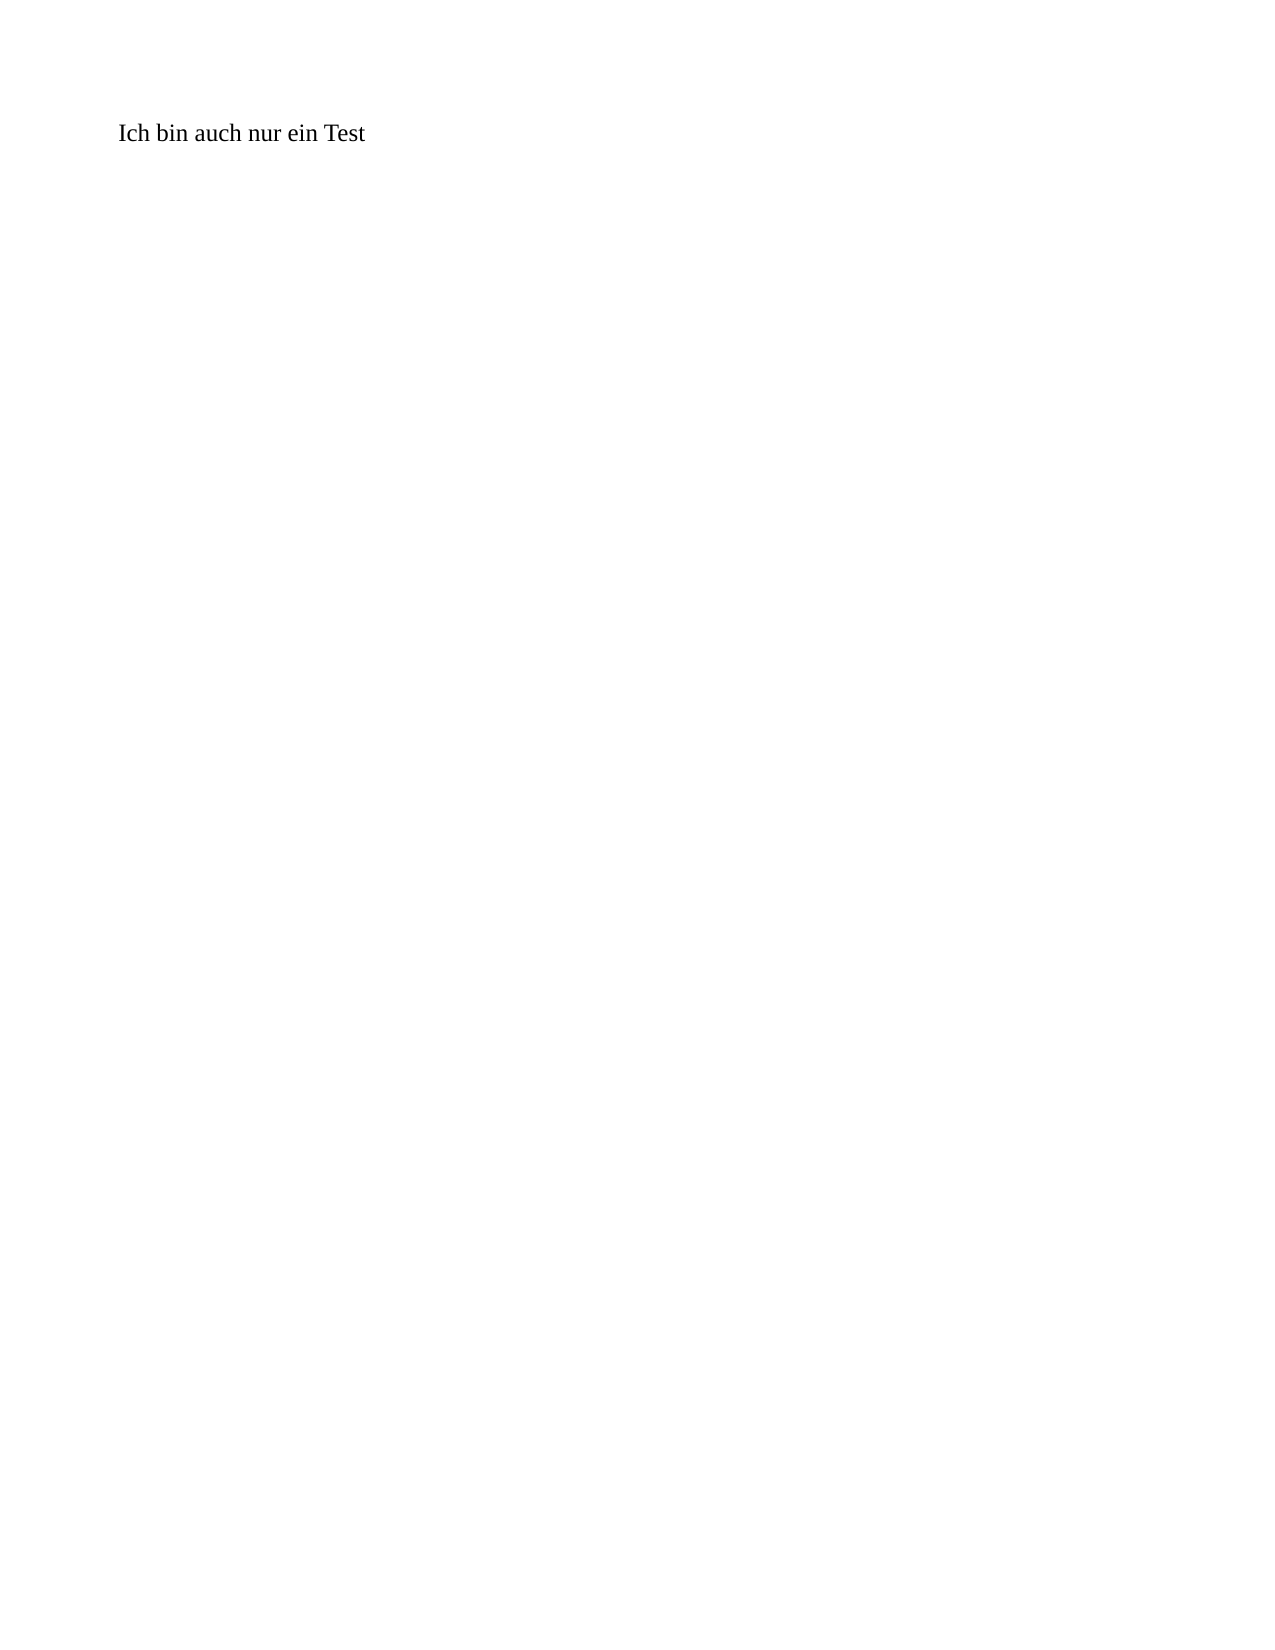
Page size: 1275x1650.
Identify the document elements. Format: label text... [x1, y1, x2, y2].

text Ich bin auch nur ein Test [118, 118, 1157, 147]
